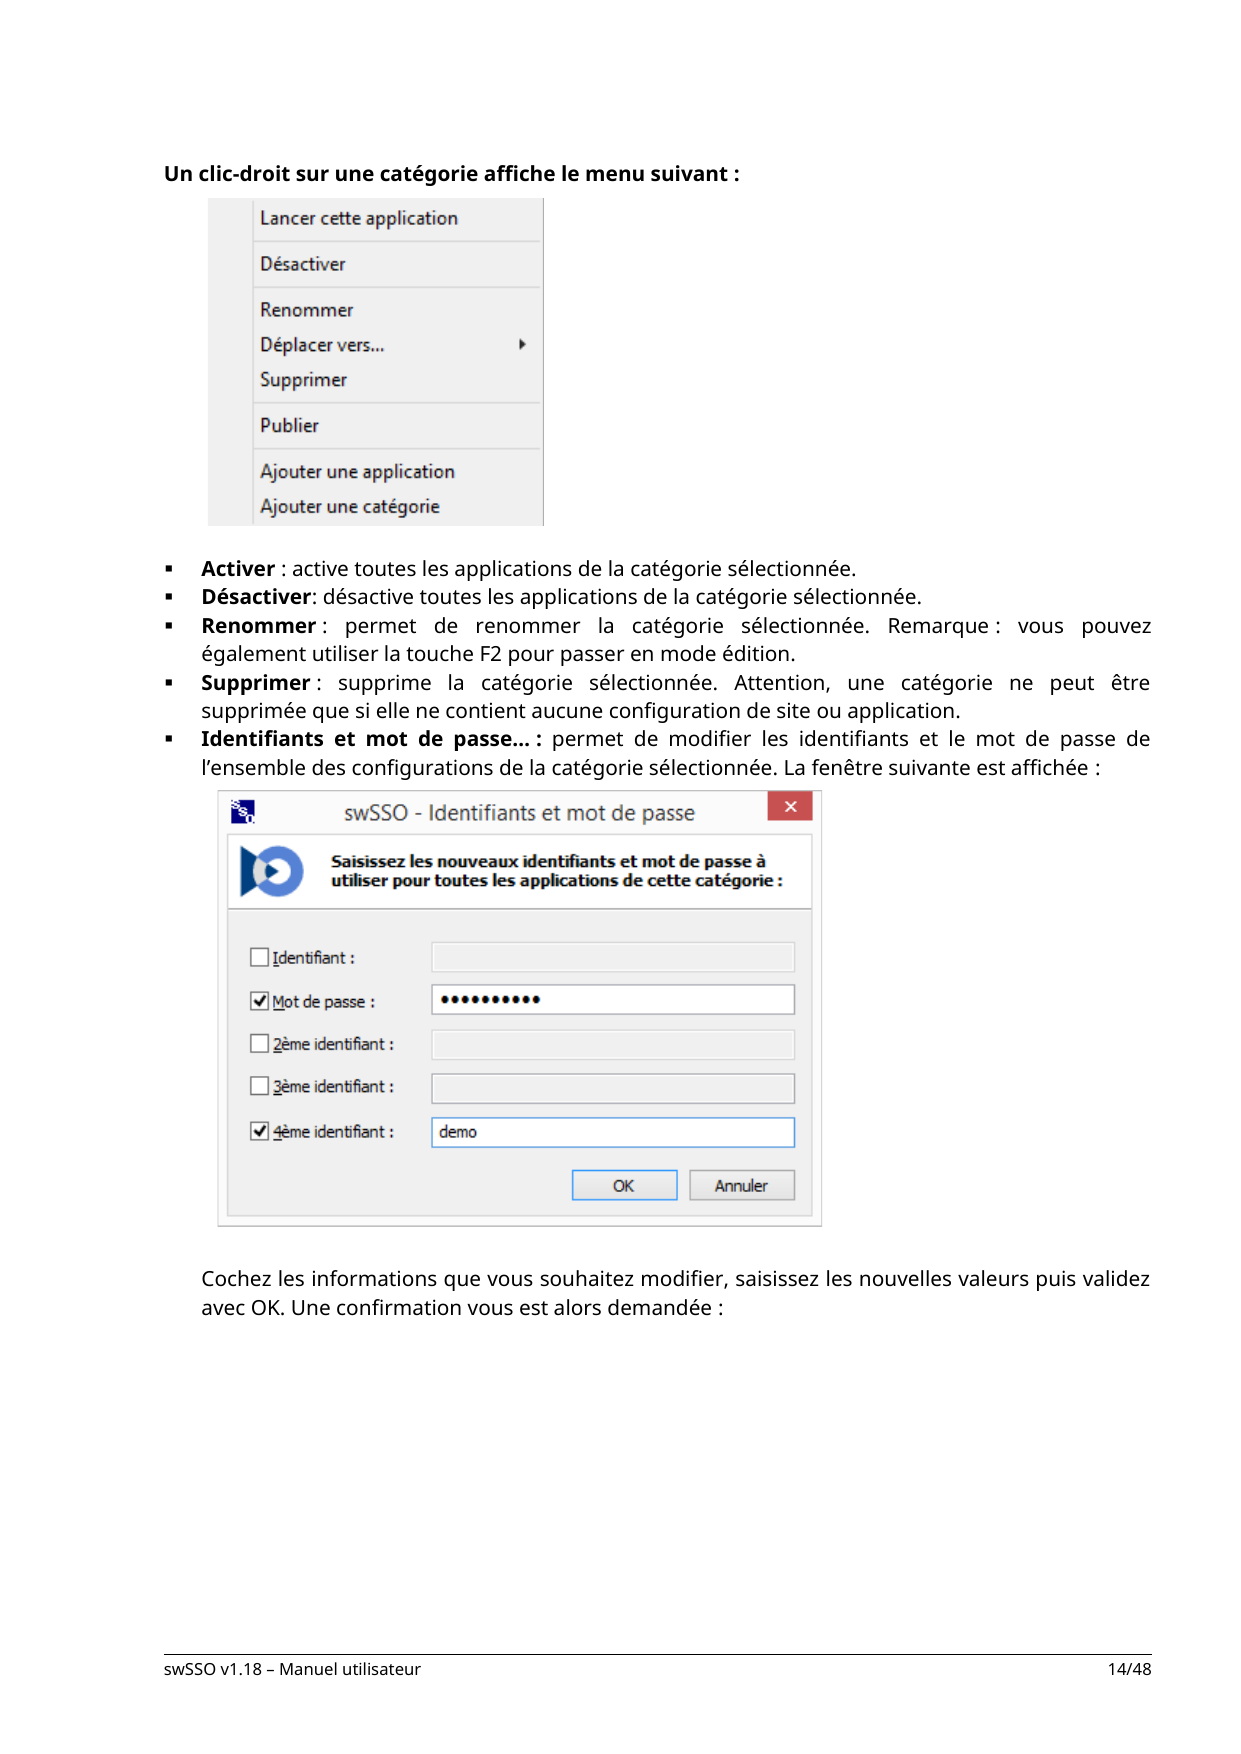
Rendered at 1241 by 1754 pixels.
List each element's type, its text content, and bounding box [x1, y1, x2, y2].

list Activer : active toutes les applications de la catégorie sélectionnée. [164, 554, 1152, 582]
text Un clic-droit sur une catégorie affiche le menu suivant : [164, 159, 1152, 187]
list Renommer : permet de renommer la catégorie sélectionnée. Remarque : vous pouvez également utiliser la touche F2 pour passer en mode édition. [164, 611, 1152, 668]
list Identifiants et mot de passe… : permet de modifier les identifiants et le mot de passe de l’ensemble des configurations de la catégorie sélectionnée. La fenêtre suivante est affichée : [164, 724, 1152, 781]
picture [217, 790, 823, 1227]
list Supprimer : supprime la catégorie sélectionnée. Attention, une catégorie ne peut être supprimée que si elle ne contient aucune configuration de site ou application. [164, 668, 1152, 724]
list Désactiver: désactive toutes les applications de la catégorie sélectionnée. [164, 582, 1152, 611]
text Cochez les informations que vous souhaitez modifier, saisissez les nouvelles valeurs puis validez avec OK. Une confirmation vous est alors demandée : [201, 1264, 1152, 1321]
